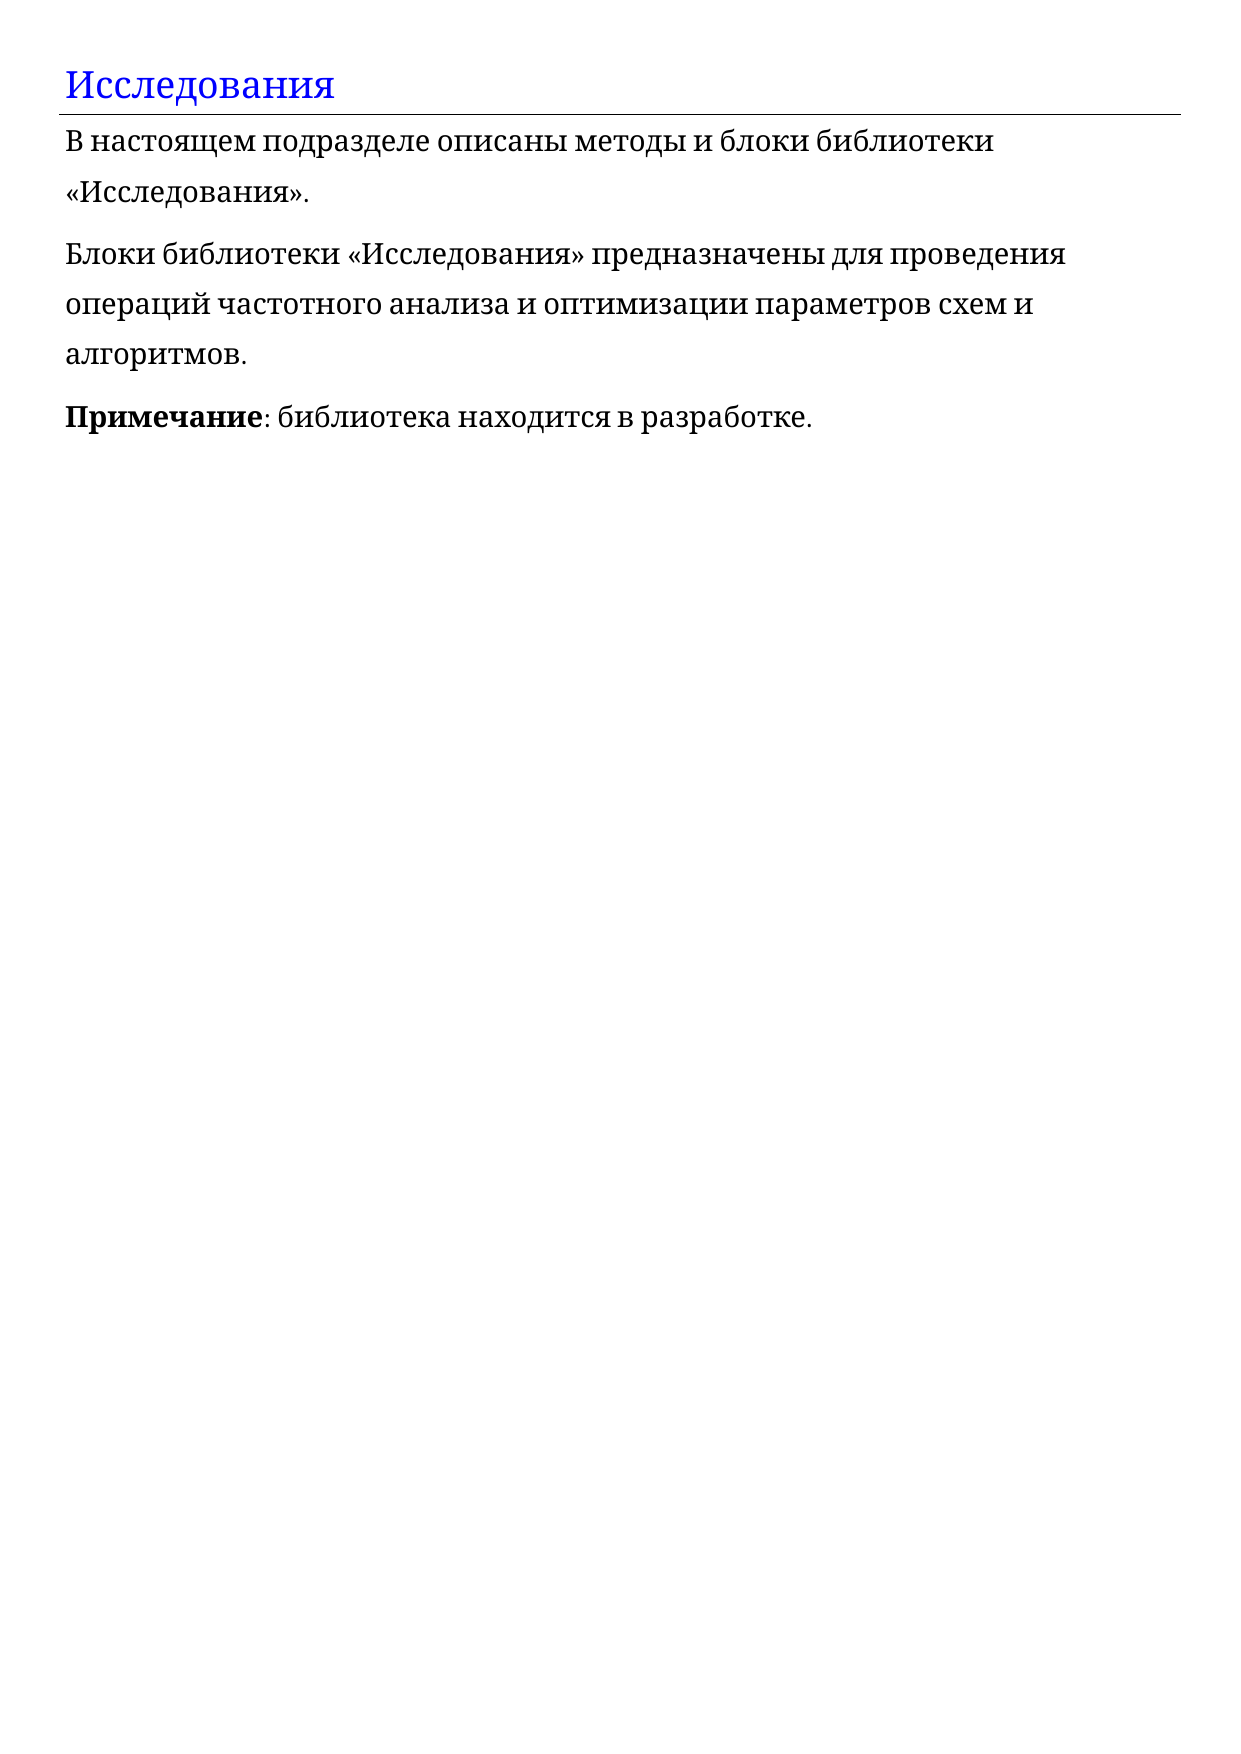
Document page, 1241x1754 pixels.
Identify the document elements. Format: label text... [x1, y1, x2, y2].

table_header Исследования [59, 59, 1181, 114]
table_cell В настоящем подразделе описаны методы и блоки библиотеки «Исследования». Блоки библиотеки «Исследования» предназначены для проведения операций частотного анализа и оптимизации параметров схем и алгоритмов. Примечание: библиотека находится в разработке. [59, 115, 1181, 446]
